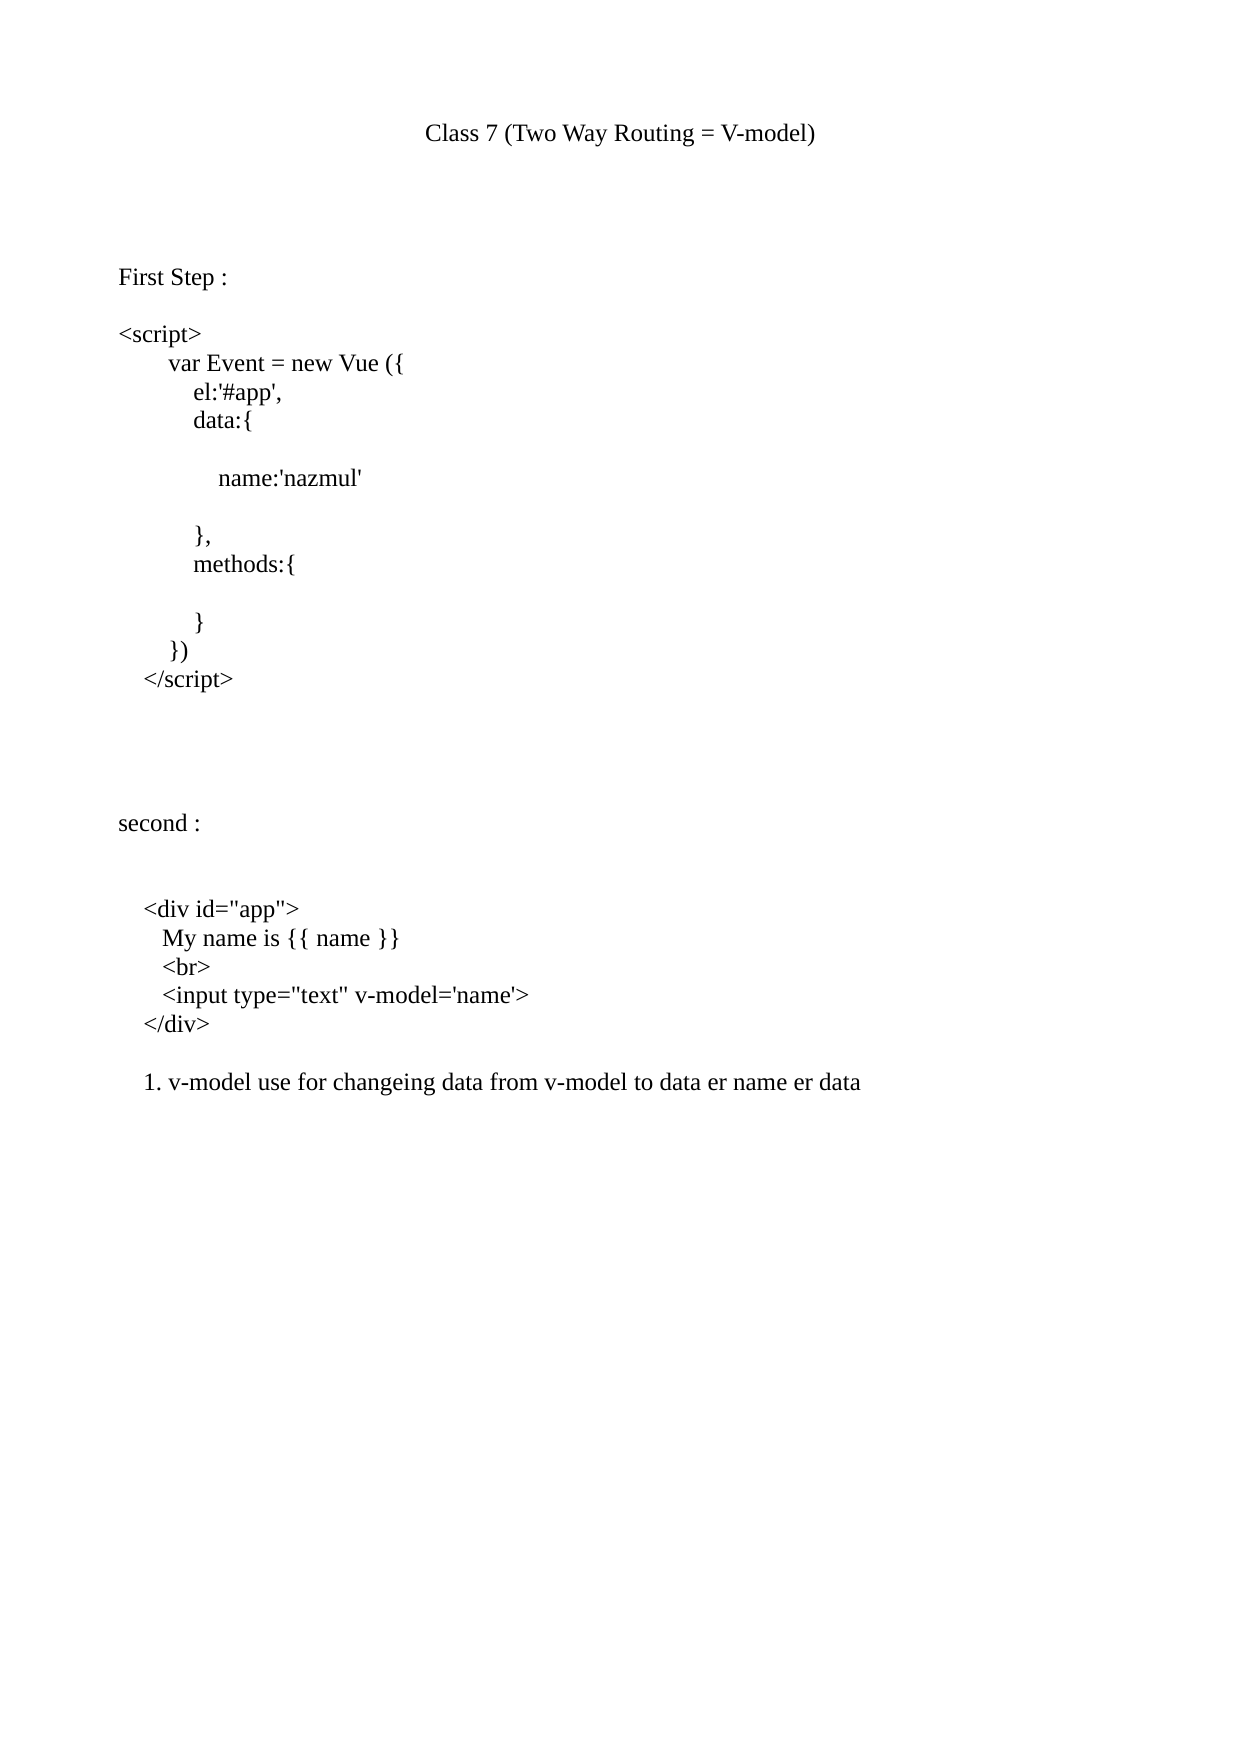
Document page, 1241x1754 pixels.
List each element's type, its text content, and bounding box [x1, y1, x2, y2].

text </script> [118, 664, 1122, 693]
text }) [118, 636, 1122, 664]
text My name is {{ name }} [118, 923, 1122, 952]
text name:'nazmul' [118, 463, 1122, 492]
text methods:{ [118, 549, 1122, 578]
text Class 7 (Two Way Routing = V-model) [118, 118, 1122, 147]
text data:{ [118, 406, 1122, 434]
text }, [118, 521, 1122, 549]
text <input type="text" v-model='name'> [118, 981, 1122, 1009]
text second : [118, 808, 1122, 837]
text First Step : [118, 262, 1122, 291]
text } [118, 607, 1122, 636]
text <br> [118, 952, 1122, 981]
text var Event = new Vue ({ [118, 348, 1122, 377]
text 1. v-model use for changeing data from v-model to data er name er data [118, 1067, 1122, 1096]
text <div id="app"> [118, 894, 1122, 923]
text </div> [118, 1009, 1122, 1038]
text el:'#app', [118, 377, 1122, 406]
text <script> [118, 319, 1122, 348]
